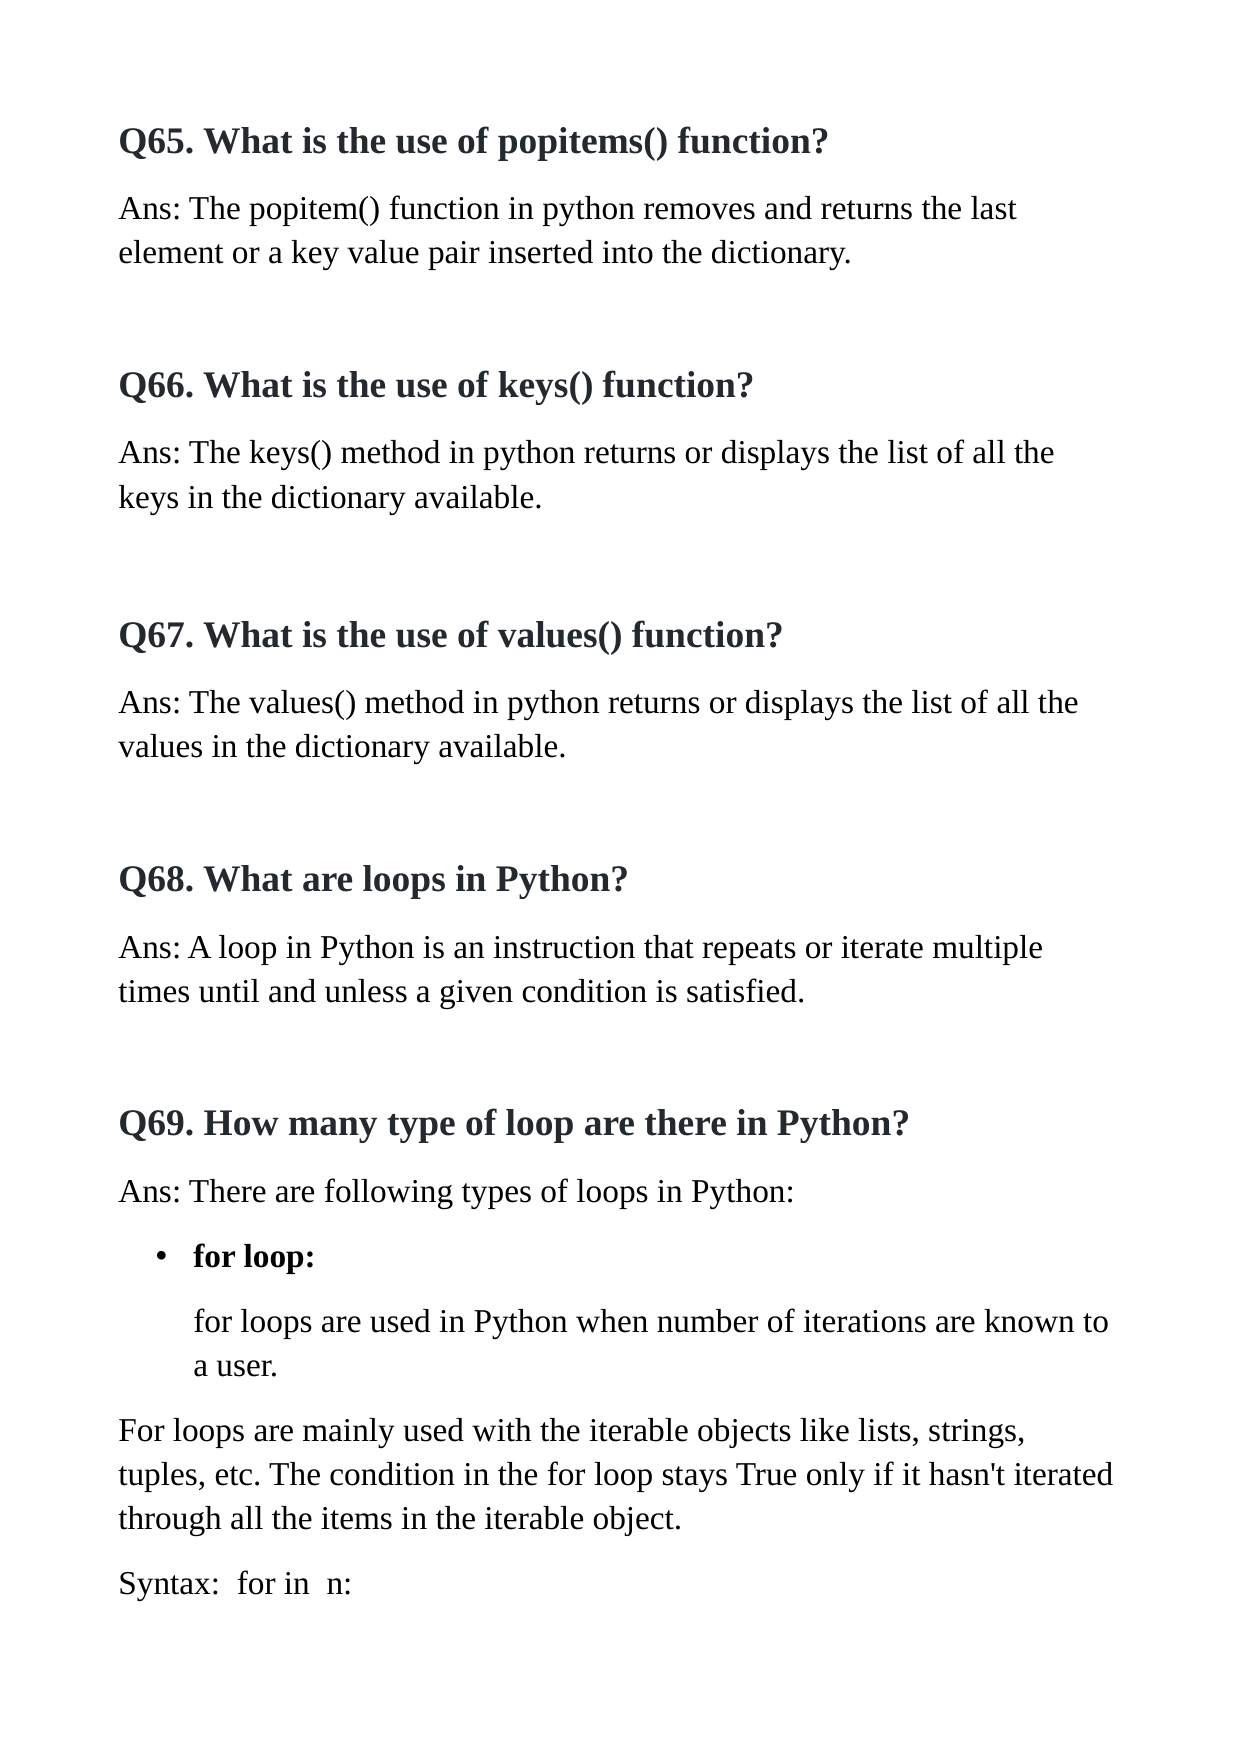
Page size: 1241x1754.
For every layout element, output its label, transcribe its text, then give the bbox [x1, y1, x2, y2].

text Q66. What is the use of keys() function? [118, 362, 1122, 406]
text Syntax: for in n: [118, 1563, 1122, 1601]
text Ans: The values() method in python returns or displays the list of all the values in the dictionary available. [118, 683, 1122, 765]
list for loop: [156, 1236, 1122, 1274]
text Ans: There are following types of loops in Python: [118, 1171, 1122, 1209]
text For loops are mainly used with the iterable objects like lists, strings, tuples, etc. The condition in the for loop stays True only if it hasn't iterated through all the items in the iterable object. [118, 1410, 1122, 1536]
text Q69. How many type of loop are there in Python? [118, 1101, 1122, 1144]
list for loops are used in Python when number of iterations are known to a user. [156, 1301, 1122, 1383]
text Ans: The popitem() function in python removes and returns the last element or a key value pair inserted into the dictionary. [118, 188, 1122, 271]
text Q68. What are loops in Python? [118, 856, 1122, 899]
text Q67. What is the use of values() function? [118, 612, 1122, 655]
text Ans: A loop in Python is an instruction that repeats or iterate multiple times until and unless a given condition is satisfied. [118, 927, 1122, 1009]
text Ans: The keys() method in python returns or displays the list of all the keys in the dictionary available. [118, 433, 1122, 515]
text Q65. What is the use of popitems() function? [118, 118, 1122, 161]
